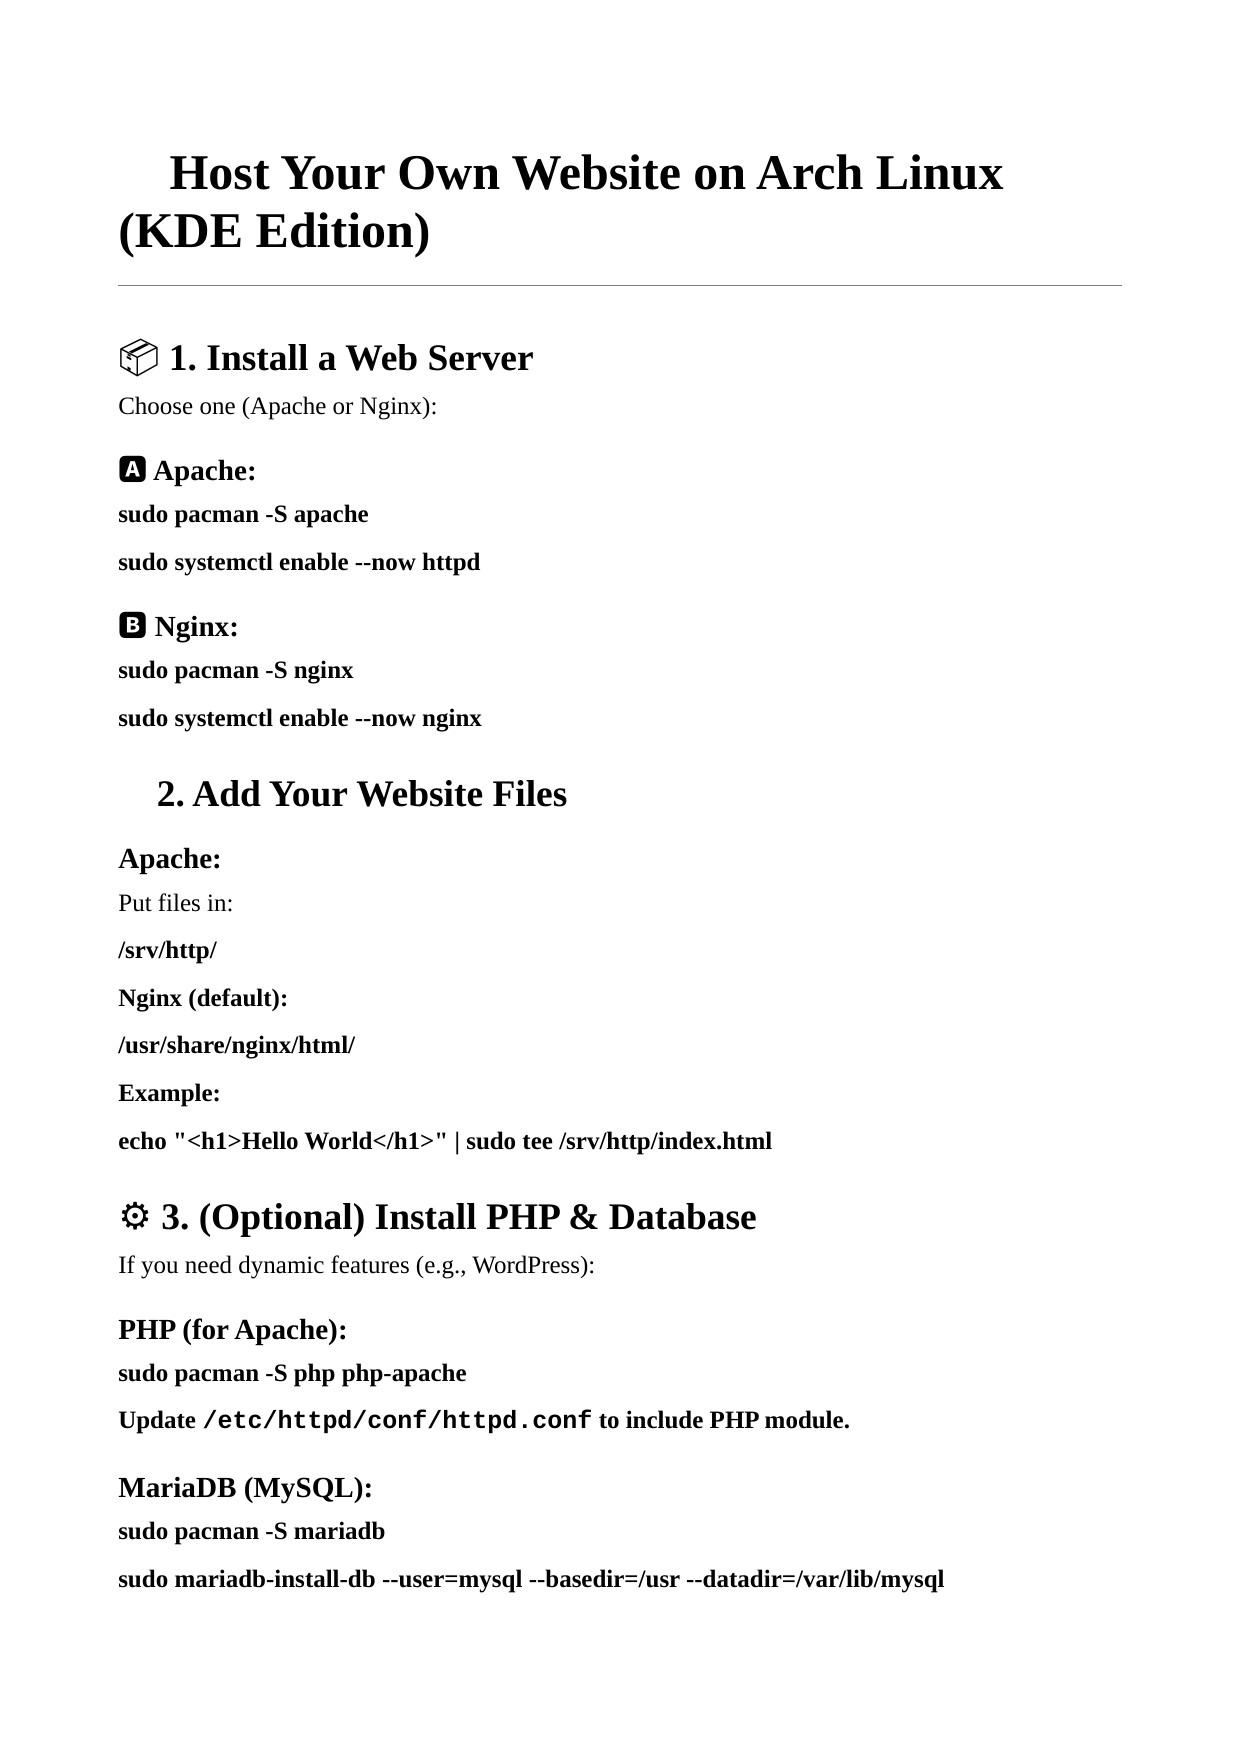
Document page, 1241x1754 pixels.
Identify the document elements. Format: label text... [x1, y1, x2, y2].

text sudo pacman -S mariadb [118, 1516, 1122, 1545]
text Choose one (Apache or Nginx): [118, 391, 1122, 420]
text sudo pacman -S php php-apache [118, 1358, 1122, 1387]
text sudo pacman -S apache [118, 499, 1122, 528]
text Example: [118, 1078, 1122, 1107]
text If you need dynamic features (e.g., WordPress): [118, 1250, 1122, 1278]
subtitle MariaDB (MySQL): [118, 1470, 1122, 1504]
text sudo systemctl enable --now nginx [118, 703, 1122, 732]
subtitle Apache: [118, 842, 1122, 875]
text sudo pacman -S nginx [118, 655, 1122, 684]
text sudo systemctl enable --now httpd [118, 547, 1122, 576]
subtitle PHP (for Apache): [118, 1312, 1122, 1346]
text sudo mariadb-install-db --user=mysql --basedir=/usr --datadir=/var/lib/mysql [118, 1564, 1122, 1593]
text Nginx (default): [118, 983, 1122, 1012]
text echo "<h1>Hello World</h1>" | sudo tee /srv/http/index.html [118, 1126, 1122, 1154]
text Update /etc/httpd/conf/httpd.conf to include PHP module. [118, 1406, 1122, 1436]
text /srv/http/ [118, 935, 1122, 964]
text Put files in: [118, 888, 1122, 916]
subtitle 🅱 Nginx: [118, 609, 1122, 643]
subtitle 📦 1. Install a Web Server [118, 336, 1122, 379]
subtitle 📁 2. Add Your Website Files [118, 771, 1122, 814]
text /usr/share/nginx/html/ [118, 1031, 1122, 1059]
subtitle ⚙️ 3. (Optional) Install PHP & Database [118, 1194, 1122, 1237]
subtitle 🅰 Apache: [118, 453, 1122, 487]
subtitle 🌐 Host Your Own Website on Arch Linux (KDE Edition) [118, 143, 1122, 258]
